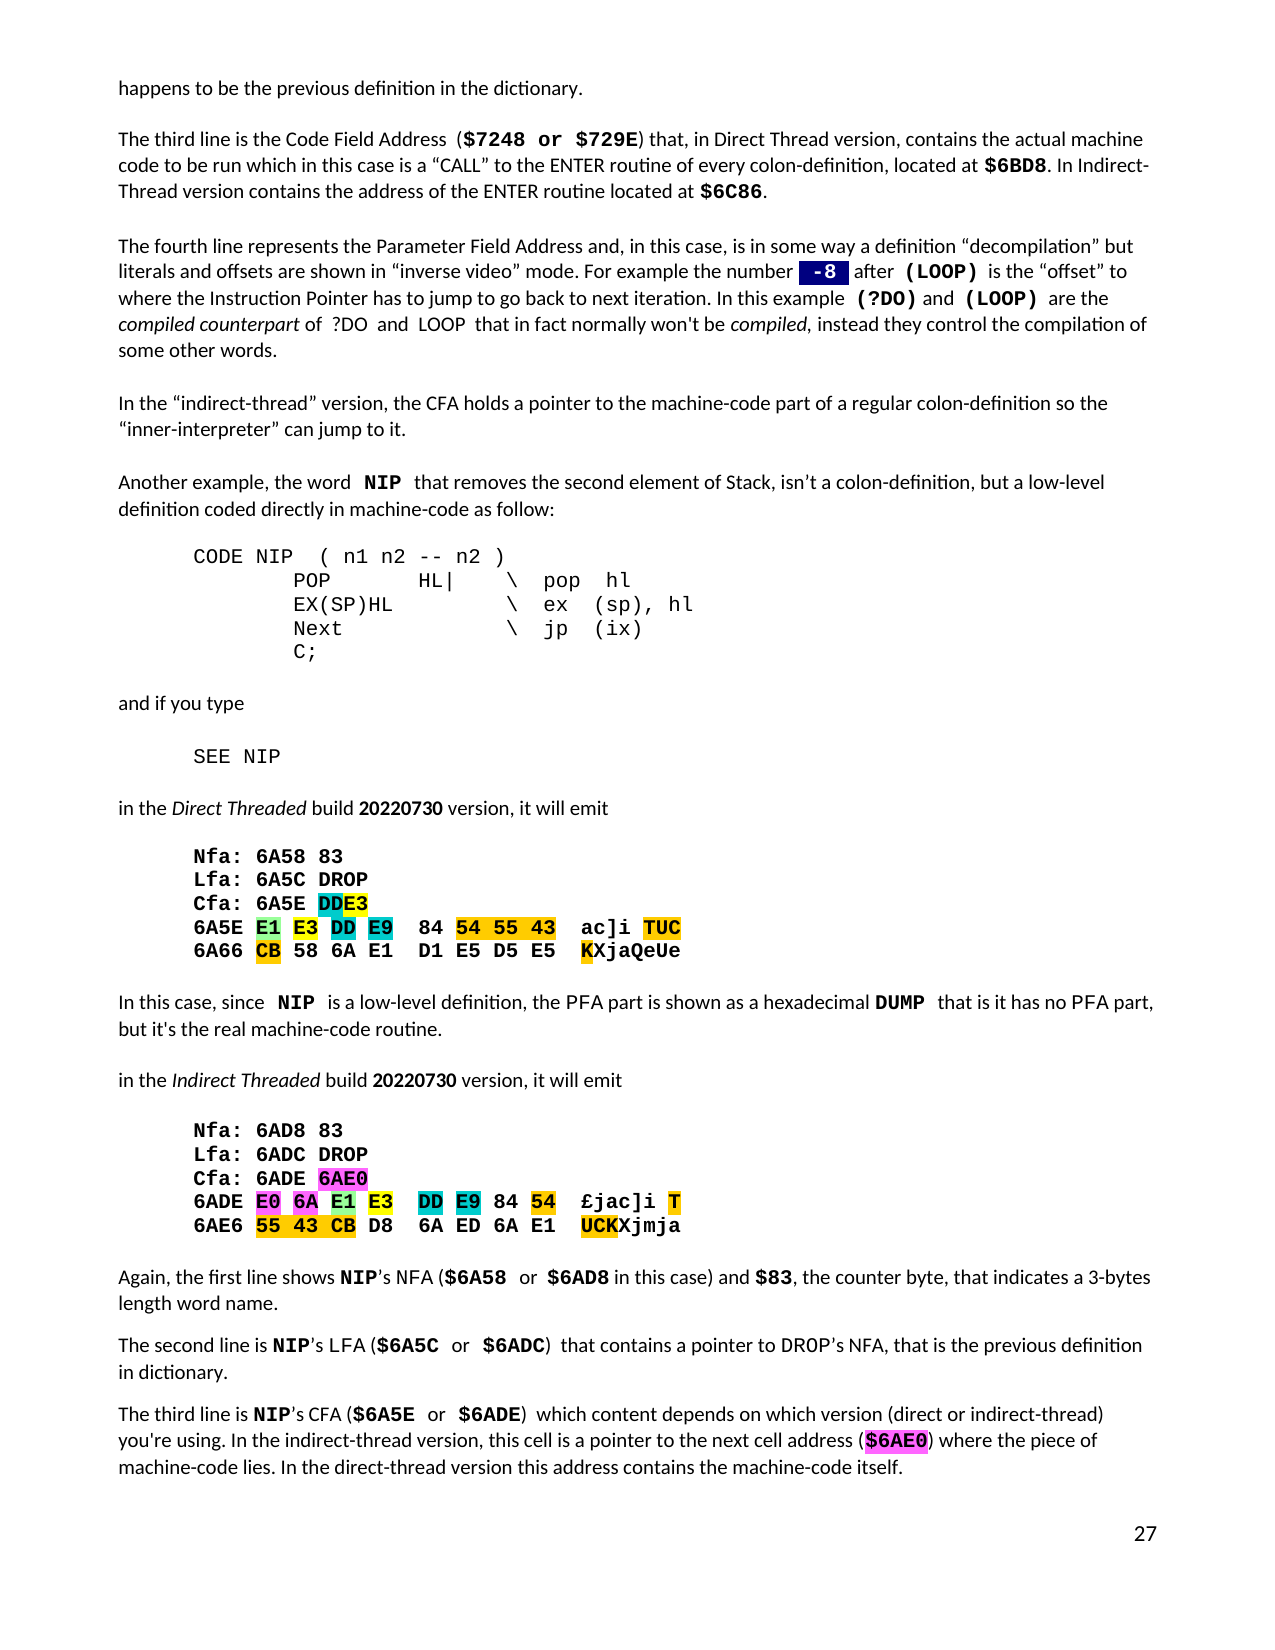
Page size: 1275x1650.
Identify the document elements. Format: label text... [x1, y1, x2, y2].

text EX(SP)HL \ ex (sp), hl [193, 594, 1157, 617]
text The third line is the Code Field Address ($7248 or $729E) that, in Direct Thread version, contains the actual machine code to be run which in this case is a “CALL” to the ENTER routine of every colon-definition, located at $6BD8. In Indirect-Thread version contains the address of the ENTER routine located at $6C86. [118, 126, 1157, 205]
text happens to be the previous definition in the dictionary. [118, 75, 1157, 100]
text Nfa: 6A58 83 Lfa: 6A5C DROP Cfa: 6A5E DDE3 6A5E E1 E3 DD E9 84 54 55 43 ac]i TUC 6A66 CB 58 6A E1 D1 E5 D5 E5 KXjaQeUe [193, 846, 1157, 964]
text and if you type [118, 690, 1157, 741]
text In this case, since NIP is a low-level definition, the PFA part is shown as a hexadecimal DUMP that is it has no PFA part, but it's the real machine-code routine. [118, 989, 1157, 1041]
text Again, the first line shows NIP’s NFA ($6A58 or $6AD8 in this case) and $83, the counter byte, that indicates a 3-bytes length word name. [118, 1264, 1157, 1316]
text POP HL| \ pop hl [193, 570, 1157, 594]
text Next \ jp (ix) [193, 617, 1157, 641]
text C; [193, 641, 1157, 665]
text The second line is NIP’s LFA ($6A5C or $6ADC) that contains a pointer to DROP’s NFA, that is the previous definition in dictionary. [118, 1332, 1157, 1384]
text Another example, the word NIP that removes the second element of Stack, isn’t a colon-definition, but a low-level definition coded directly in machine-code as follow: [118, 469, 1157, 521]
text in the Indirect Threaded build 20220730 version, it will emit [118, 1067, 1157, 1092]
text In the “indirect-thread” version, the CFA holds a pointer to the machine-code part of a regular colon-definition so the “inner-interpreter” can jump to it. [118, 390, 1157, 441]
text SEE NIP [118, 741, 1157, 769]
text in the Direct Threaded build 20220730 version, it will emit [118, 795, 1157, 820]
text Nfa: 6AD8 83 Lfa: 6ADC DROP Cfa: 6ADE 6AE0 6ADE E0 6A E1 E3 DD E9 84 54 £jac]i T 6AE6 55 43 CB D8 6A ED 6A E1 UCKXjmja [193, 1120, 1157, 1238]
text CODE NIP ( n1 n2 -- n2 ) [193, 547, 1157, 570]
text The fourth line represents the Parameter Field Address and, in this case, is in some way a definition “decompilation” but literals and offsets are shown in “inverse video” mode. For example the number -8 after (LOOP) is the “offset” to where the Instruction Pointer has to jump to go back to next iteration. In this example (?DO) and (LOOP) are the compiled counterpart of ?DO and LOOP that in fact normally won't be compiled, instead they control the compilation of some other words. [118, 233, 1157, 362]
text The third line is NIP’s CFA ($6A5E or $6ADE) which content depends on which version (direct or indirect-thread) you're using. In the indirect-thread version, this cell is a pointer to the next cell address ($6AE0) where the piece of machine-code lies. In the direct-thread version this address contains the machine-code itself. [118, 1401, 1157, 1479]
